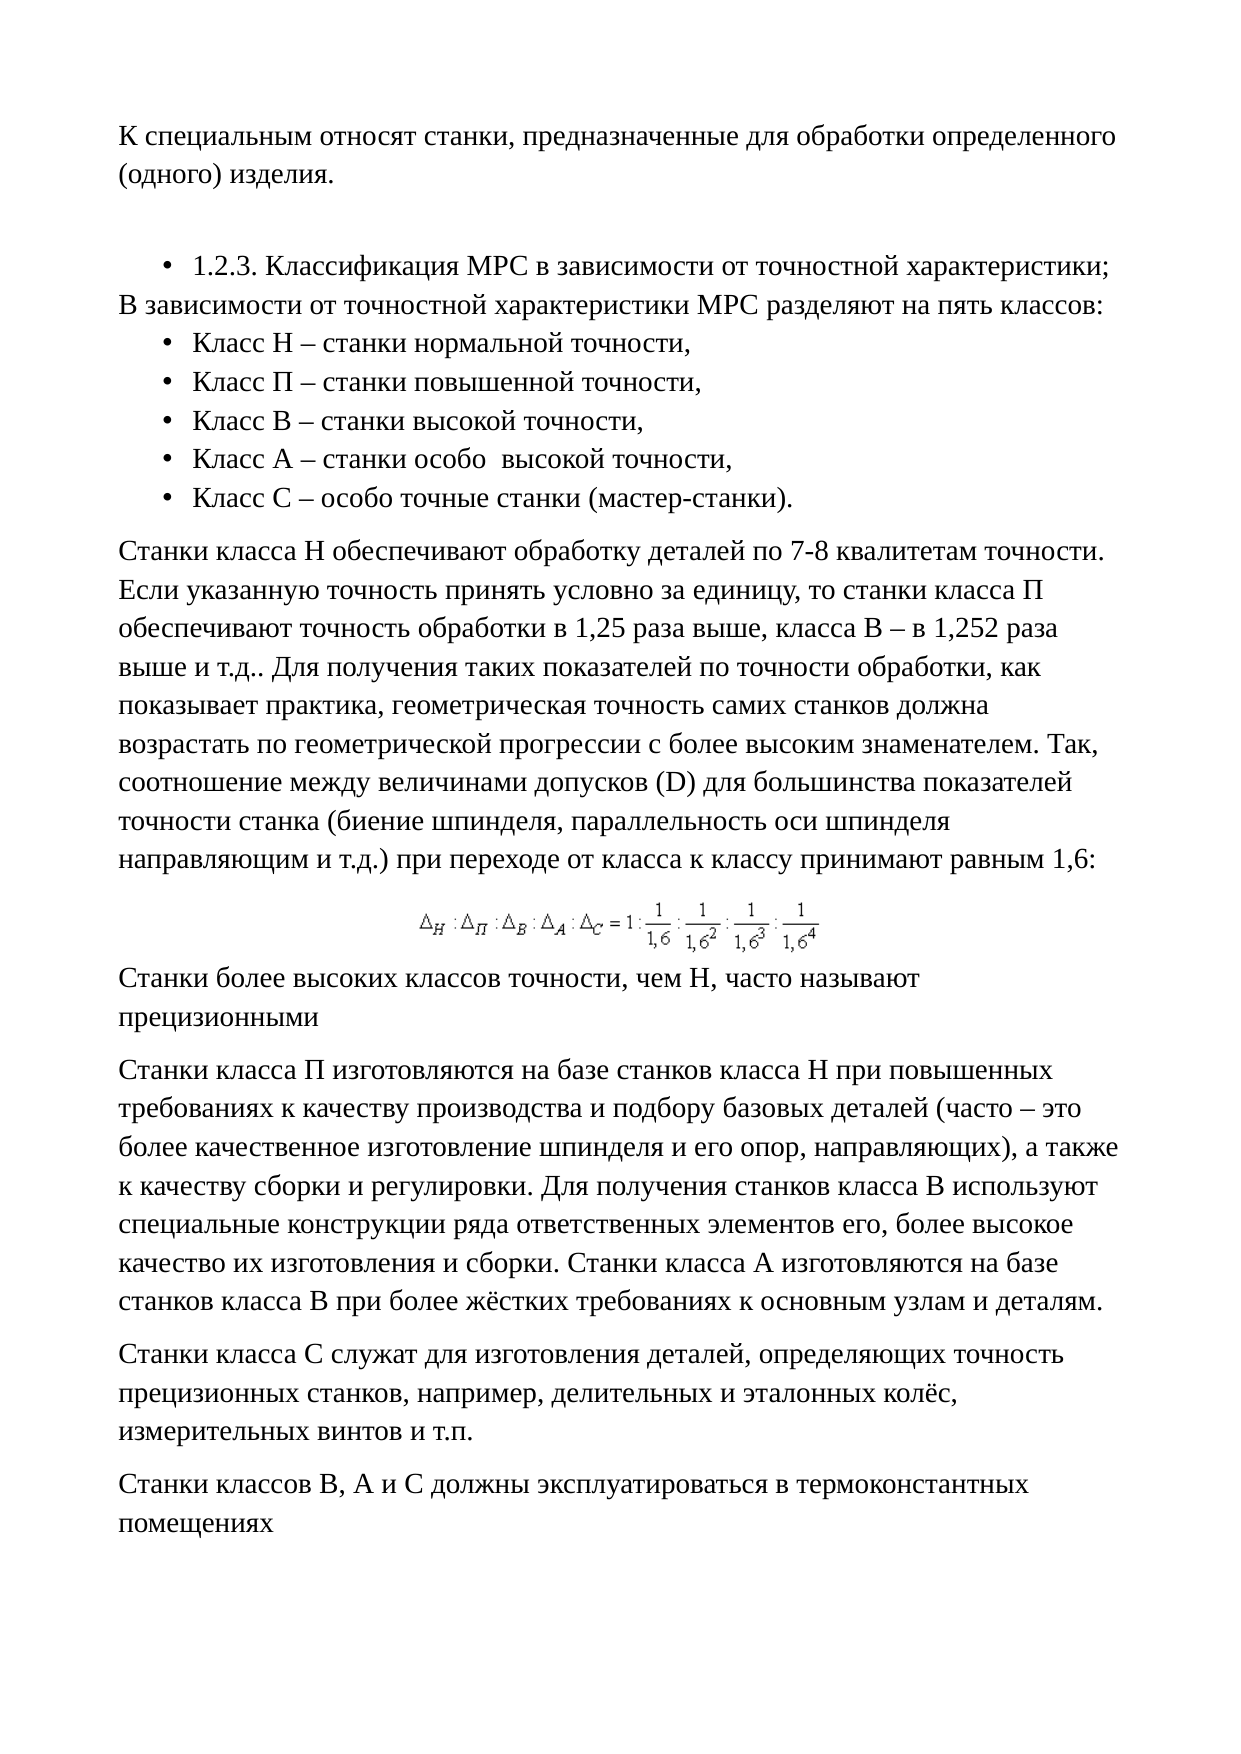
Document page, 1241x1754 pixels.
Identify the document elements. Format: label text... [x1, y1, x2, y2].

text Станки классов В, А и С должны эксплуатироваться в термоконстантных помещениях [118, 1467, 1122, 1539]
list Класс В – станки высокой точности, [162, 403, 1122, 436]
list Класс А – станки особо высокой точности, [162, 441, 1122, 475]
list Класс П – станки повышенной точности, [162, 364, 1122, 398]
text В зависимости от точностной характеристики МРС разделяют на пять классов: [118, 287, 1122, 321]
text К специальным относят станки, предназначенные для обработки определенного (одного) изделия. [118, 118, 1122, 190]
text Станки более высоких классов точности, чем Н, часто называют прецизионными [118, 895, 1122, 1032]
list Класс Н – станки нормальной точности, [162, 326, 1122, 359]
picture [416, 894, 824, 956]
text Станки класса Н обеспечивают обработку деталей по 7-8 квалитетам точности. Если указанную точность принять условно за единицу, то станки класса П обеспечивают точность обработки в 1,25 раза выше, класса В – в 1,252 раза выше и т.д.. Для получения таких показателей по точности обработки, как показывает практика, геометрическая точность самих станков должна возрастать по геометрической прогрессии с более высоким знаменателем. Так, соотношение между величинами допусков (D) для большинства показателей точности станка (биение шпинделя, параллельность оси шпинделя направляющим и т.д.) при переходе от класса к классу принимают равным 1,6: [118, 533, 1122, 875]
text Станки класса С служат для изготовления деталей, определяющих точность прецизионных станков, например, делительных и эталонных колёс, измерительных винтов и т.п. [118, 1336, 1122, 1447]
list 1.2.3. Классификация МРС в зависимости от точностной характеристики; [162, 248, 1122, 282]
text Станки класса П изготовляются на базе станков класса Н при повышенных требованиях к качеству производства и подбору базовых деталей (часто – это более качественное изготовление шпинделя и его опор, направляющих), а также к качеству сборки и регулировки. Для получения станков класса В используют специальные конструкции ряда ответственных элементов его, более высокое качество их изготовления и сборки. Станки класса А изготовляются на базе станков класса В при более жёстких требованиях к основным узлам и деталям. [118, 1052, 1122, 1317]
list Класс С – особо точные станки (мастер-станки). [162, 480, 1122, 514]
